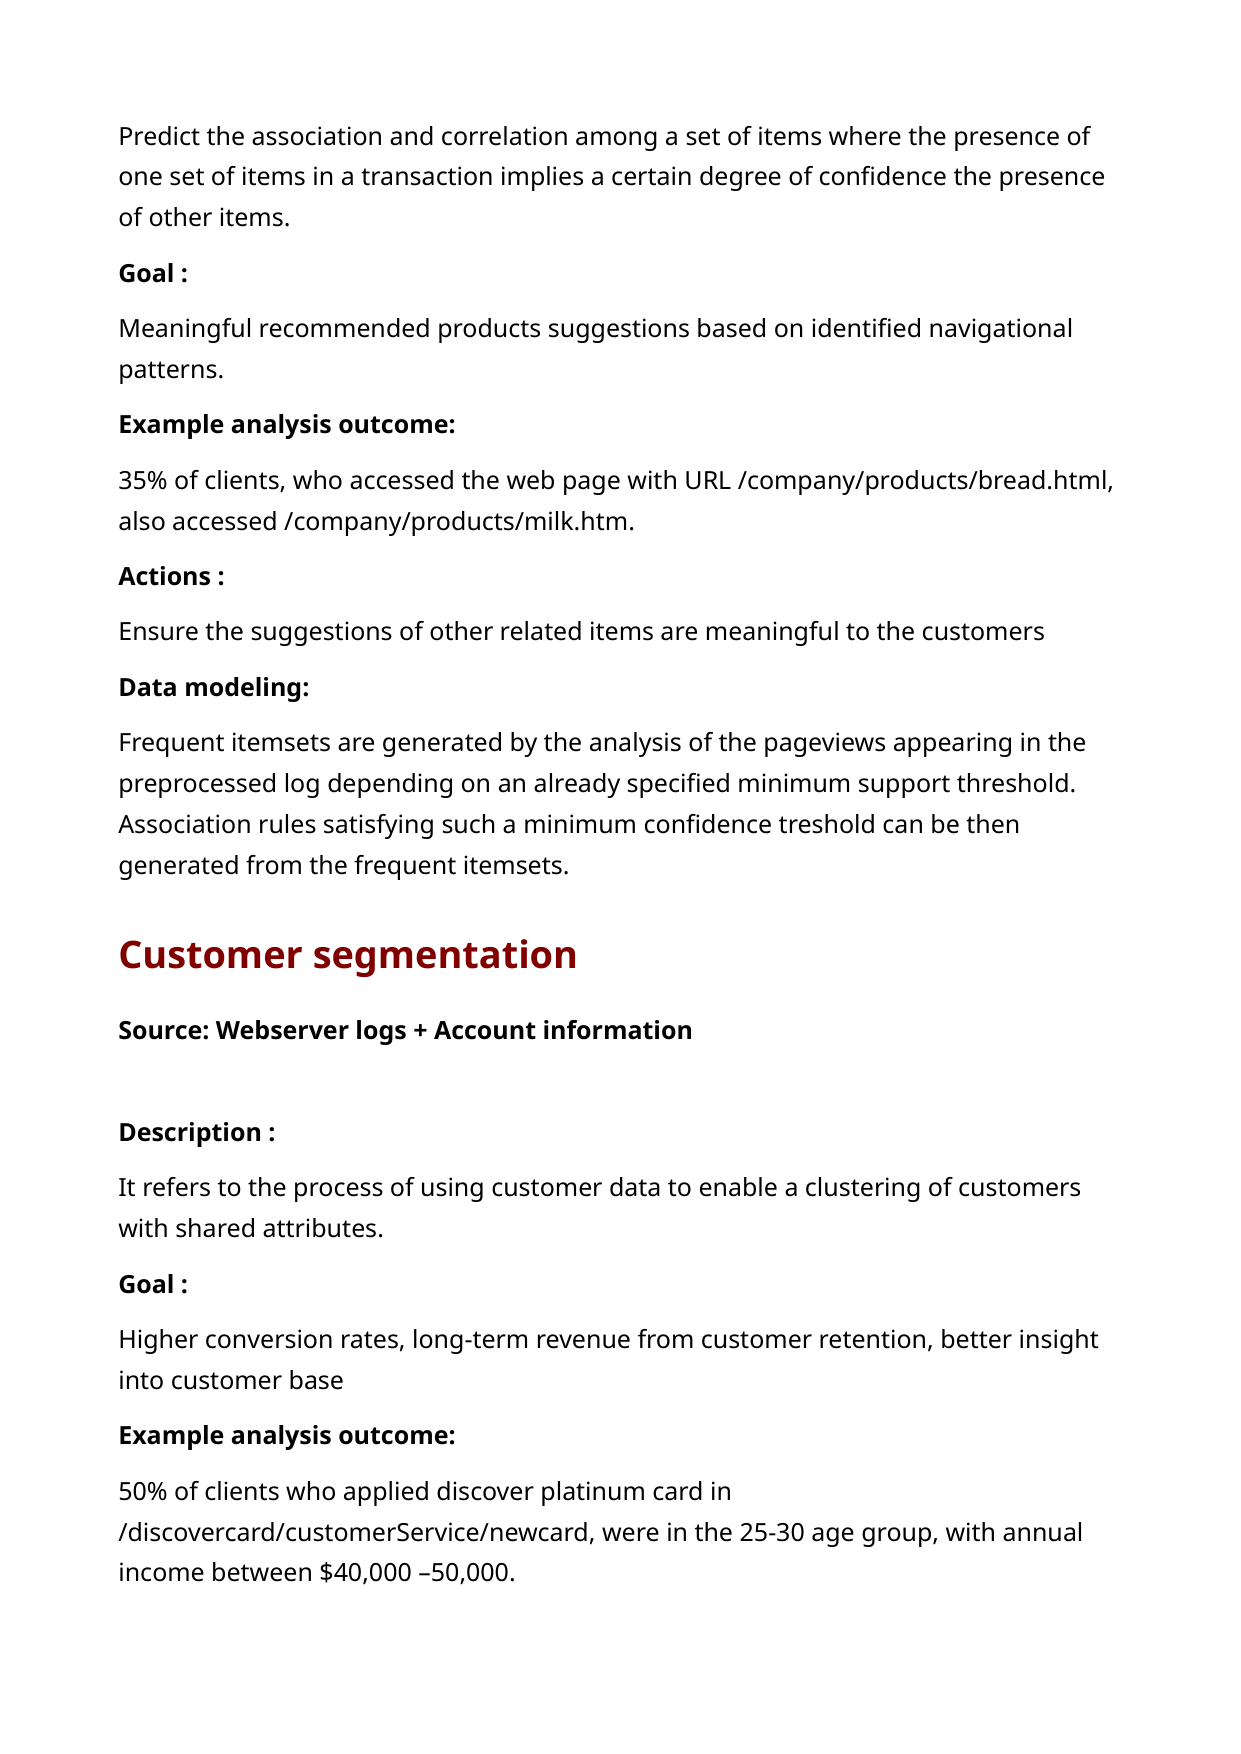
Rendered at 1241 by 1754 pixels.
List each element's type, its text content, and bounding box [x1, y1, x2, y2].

text Higher conversion rates, long-term revenue from customer retention, better insight into customer base [118, 1322, 1122, 1397]
text Example analysis outcome: [118, 1418, 1122, 1452]
text 50% of clients who applied discover platinum card in /discovercard/customerService/newcard, were in the 25-30 age group, with annual income between $40,000 –50,000. [118, 1473, 1122, 1589]
text Data modeling: [118, 669, 1122, 703]
text Frequent itemsets are generated by the analysis of the pageviews appearing in the preprocessed log depending on an already specified minimum support threshold. Association rules satisfying such a minimum confidence treshold can be then generated from the frequent itemsets. [118, 725, 1122, 881]
text Actions : [118, 558, 1122, 593]
text Example analysis outcome: [118, 407, 1122, 441]
text It refers to the process of using customer data to enable a clustering of customers with shared attributes. [118, 1170, 1122, 1245]
text 35% of clients, who accessed the web page with URL /company/products/bread.html, also accessed /company/products/milk.htm. [118, 462, 1122, 537]
text Ensure the suggestions of other related items are meaningful to the customers [118, 614, 1122, 648]
text Goal : [118, 255, 1122, 289]
text Meaningful recommended products suggestions based on identified navigational patterns. [118, 311, 1122, 386]
subtitle Source: Webserver logs + Account information [118, 1013, 1122, 1047]
text Description : [118, 1115, 1122, 1149]
text Goal : [118, 1266, 1122, 1300]
subtitle Customer segmentation [118, 928, 1122, 979]
text Predict the association and correlation among a set of items where the presence of one set of items in a transaction implies a certain degree of confidence the presence of other items. [118, 118, 1122, 234]
